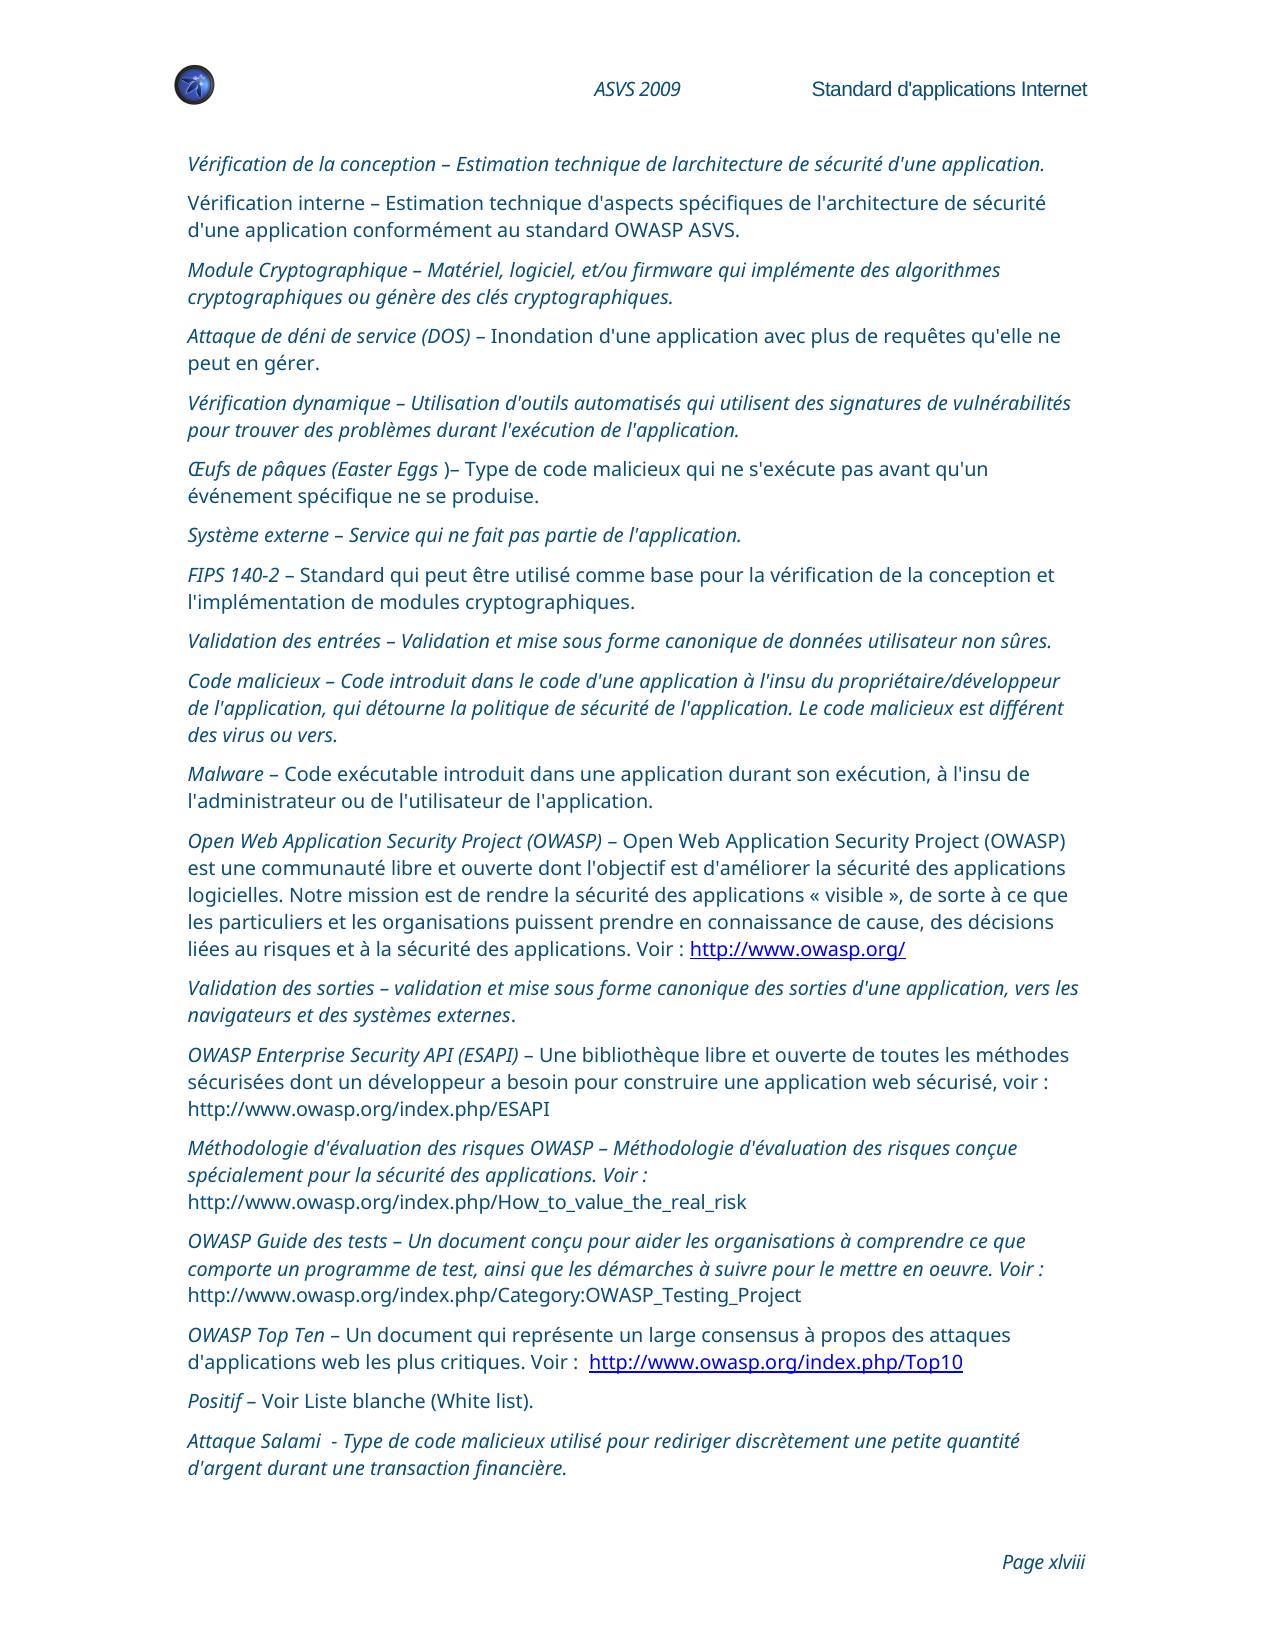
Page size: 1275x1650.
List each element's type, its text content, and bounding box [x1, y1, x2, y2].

text Méthodologie d'évaluation des risques OWASP – Méthodologie d'évaluation des risques conçue spécialement pour la sécurité des applications. Voir : http://www.owasp.org/index.php/How_to_value_the_real_risk [187, 1134, 1087, 1215]
text OWASP Enterprise Security API (ESAPI) – Une bibliothèque libre et ouverte de toutes les méthodes sécurisées dont un développeur a besoin pour construire une application web sécurisé, voir : http://www.owasp.org/index.php/ESAPI [187, 1041, 1087, 1122]
text Code malicieux – Code introduit dans le code d'une application à l'insu du propriétaire/développeur de l'application, qui détourne la politique de sécurité de l'application. Le code malicieux est différent des virus ou vers. [187, 667, 1087, 748]
text Système externe – Service qui ne fait pas partie de l'application. [187, 522, 1087, 549]
text Attaque de déni de service (DOS) – Inondation d'une application avec plus de requêtes qu'elle ne peut en gérer. [187, 322, 1087, 376]
text FIPS 140-2 – Standard qui peut être utilisé comme base pour la vérification de la conception et l'implémentation de modules cryptographiques. [187, 561, 1087, 615]
text Malware – Code exécutable introduit dans une application durant son exécution, à l'insu de l'administrateur ou de l'utilisateur de l'application. [187, 761, 1087, 814]
text Validation des sorties – validation et mise sous forme canonique des sorties d'une application, vers les navigateurs et des systèmes externes. [187, 974, 1087, 1028]
text Vérification interne – Estimation technique d'aspects spécifiques de l'architecture de sécurité d'une application conformément au standard OWASP ASVS. [187, 189, 1087, 243]
text Module Cryptographique – Matériel, logiciel, et/ou firmware qui implémente des algorithmes cryptographiques ou génère des clés cryptographiques. [187, 256, 1087, 310]
text Œufs de pâques (Easter Eggs )– Type de code malicieux qui ne s'exécute pas avant qu'un événement spécifique ne se produise. [187, 455, 1087, 509]
picture [173, 64, 216, 106]
text OWASP Top Ten – Un document qui représente un large consensus à propos des attaques d'applications web les plus critiques. Voir : http://www.owasp.org/index.php/Top10 [187, 1321, 1087, 1375]
text Vérification de la conception – Estimation technique de larchitecture de sécurité d'une application. [187, 150, 1087, 177]
text Validation des entrées – Validation et mise sous forme canonique de données utilisateur non sûres. [187, 628, 1087, 655]
text Open Web Application Security Project (OWASP) – Open Web Application Security Project (OWASP) est une communauté libre et ouverte dont l'objectif est d'améliorer la sécurité des applications logicielles. Notre mission est de rendre la sécurité des applications « visible », de sorte à ce que les particuliers et les organisations puissent prendre en connaissance de cause, des décisions liées au risques et à la sécurité des applications. Voir : http://www.owasp.org/ [187, 827, 1087, 962]
text Positif – Voir Liste blanche (White list). [187, 1388, 1087, 1415]
text OWASP Guide des tests – Un document conçu pour aider les organisations à comprendre ce que comporte un programme de test, ainsi que les démarches à suivre pour le mettre en oeuvre. Voir : http://www.owasp.org/index.php/Category:OWASP_Testing_Project [187, 1228, 1087, 1309]
text Vérification dynamique – Utilisation d'outils automatisés qui utilisent des signatures de vulnérabilités pour trouver des problèmes durant l'exécution de l'application. [187, 389, 1087, 443]
text Attaque Salami - Type de code malicieux utilisé pour rediriger discrètement une petite quantité d'argent durant une transaction financière. [187, 1427, 1087, 1481]
